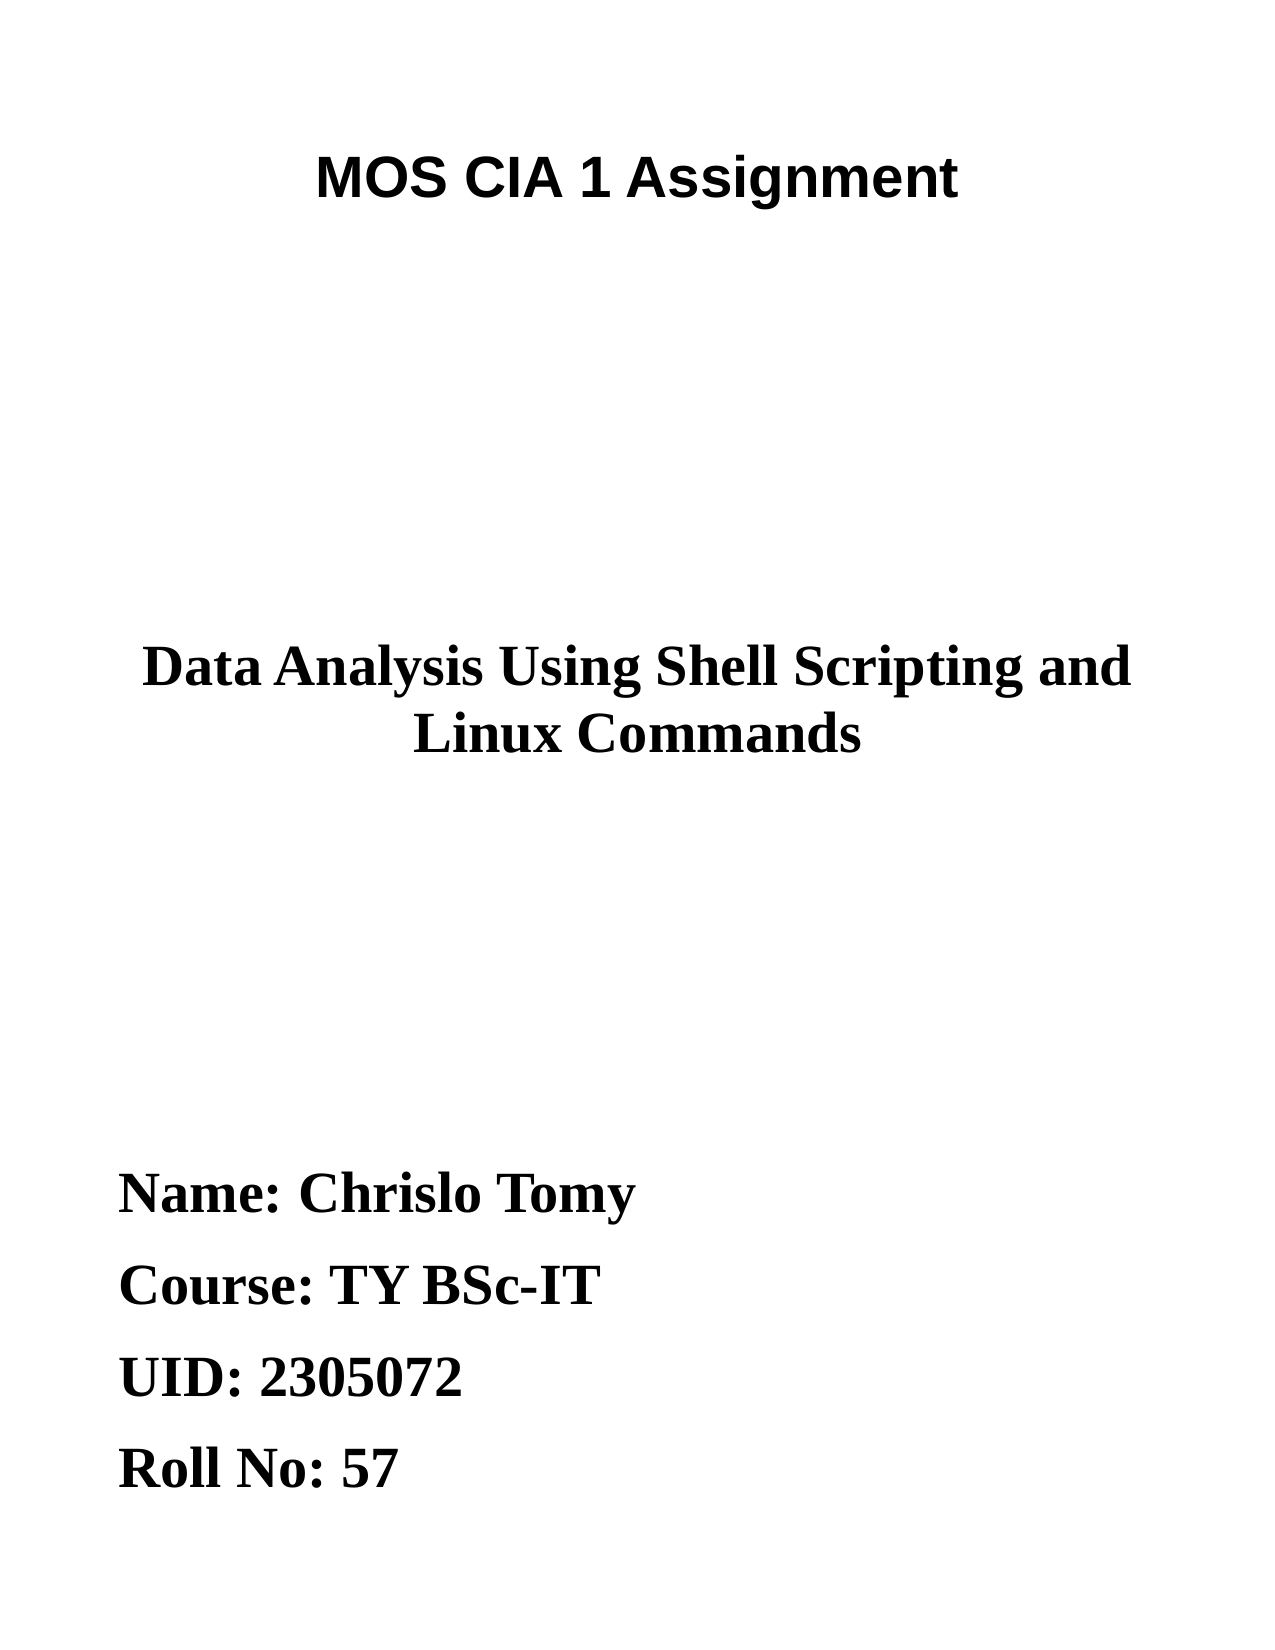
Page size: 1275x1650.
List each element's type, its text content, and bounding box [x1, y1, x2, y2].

text Name: Chrislo Tomy [118, 1158, 1157, 1225]
text Course: TY BSc-IT [118, 1250, 1157, 1317]
subtitle Data Analysis Using Shell Scripting and Linux Commands [118, 631, 1157, 765]
text Roll No: 57 [118, 1433, 1157, 1500]
title MOS CIA 1 Assignment [118, 143, 1157, 210]
text UID: 2305072 [118, 1342, 1157, 1409]
